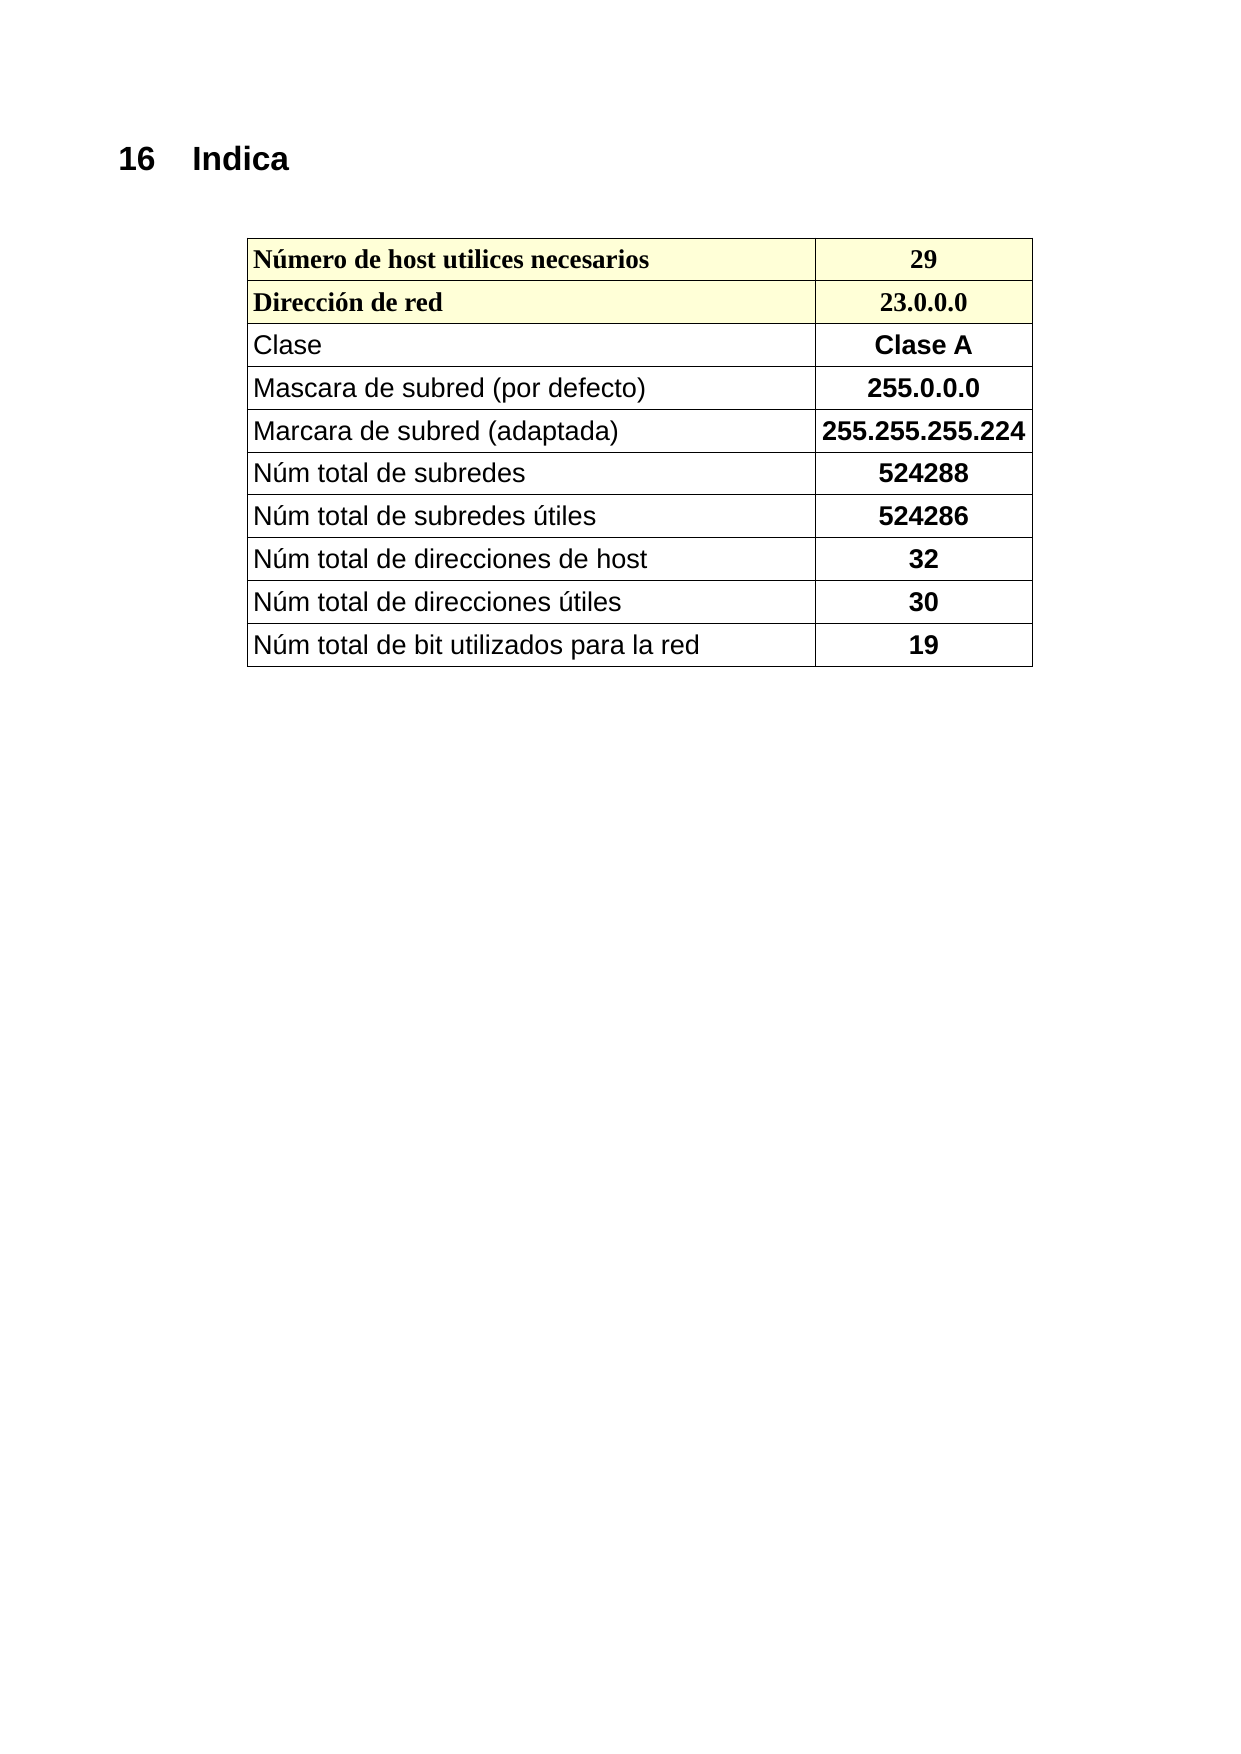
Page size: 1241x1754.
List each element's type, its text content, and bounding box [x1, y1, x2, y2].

table_cell 524288 [816, 453, 1032, 494]
table_cell 524286 [816, 495, 1032, 537]
table_cell Clase [248, 324, 815, 366]
table_cell 255.255.255.224 [816, 410, 1032, 452]
table_cell 19 [816, 624, 1032, 666]
table_cell Clase A [816, 324, 1032, 366]
table_cell Núm total de subredes útiles [248, 495, 815, 537]
table_cell 23.0.0.0 [816, 281, 1032, 323]
table_cell Marcara de subred (adaptada) [248, 410, 815, 452]
table_cell Núm total de direcciones de host [248, 538, 815, 580]
table_header Número de host utilices necesarios [248, 239, 815, 280]
table_cell 32 [816, 538, 1032, 580]
table_cell 30 [816, 581, 1032, 623]
table_cell Núm total de direcciones útiles [248, 581, 815, 623]
table_cell 255.0.0.0 [816, 367, 1032, 409]
table_cell Núm total de bit utilizados para la red [248, 624, 815, 666]
table_cell Núm total de subredes [248, 453, 815, 494]
table_cell Mascara de subred (por defecto) [248, 367, 815, 409]
table_cell Dirección de red [248, 281, 815, 323]
table_header 29 [816, 239, 1032, 280]
subtitle Indica [118, 139, 1122, 178]
